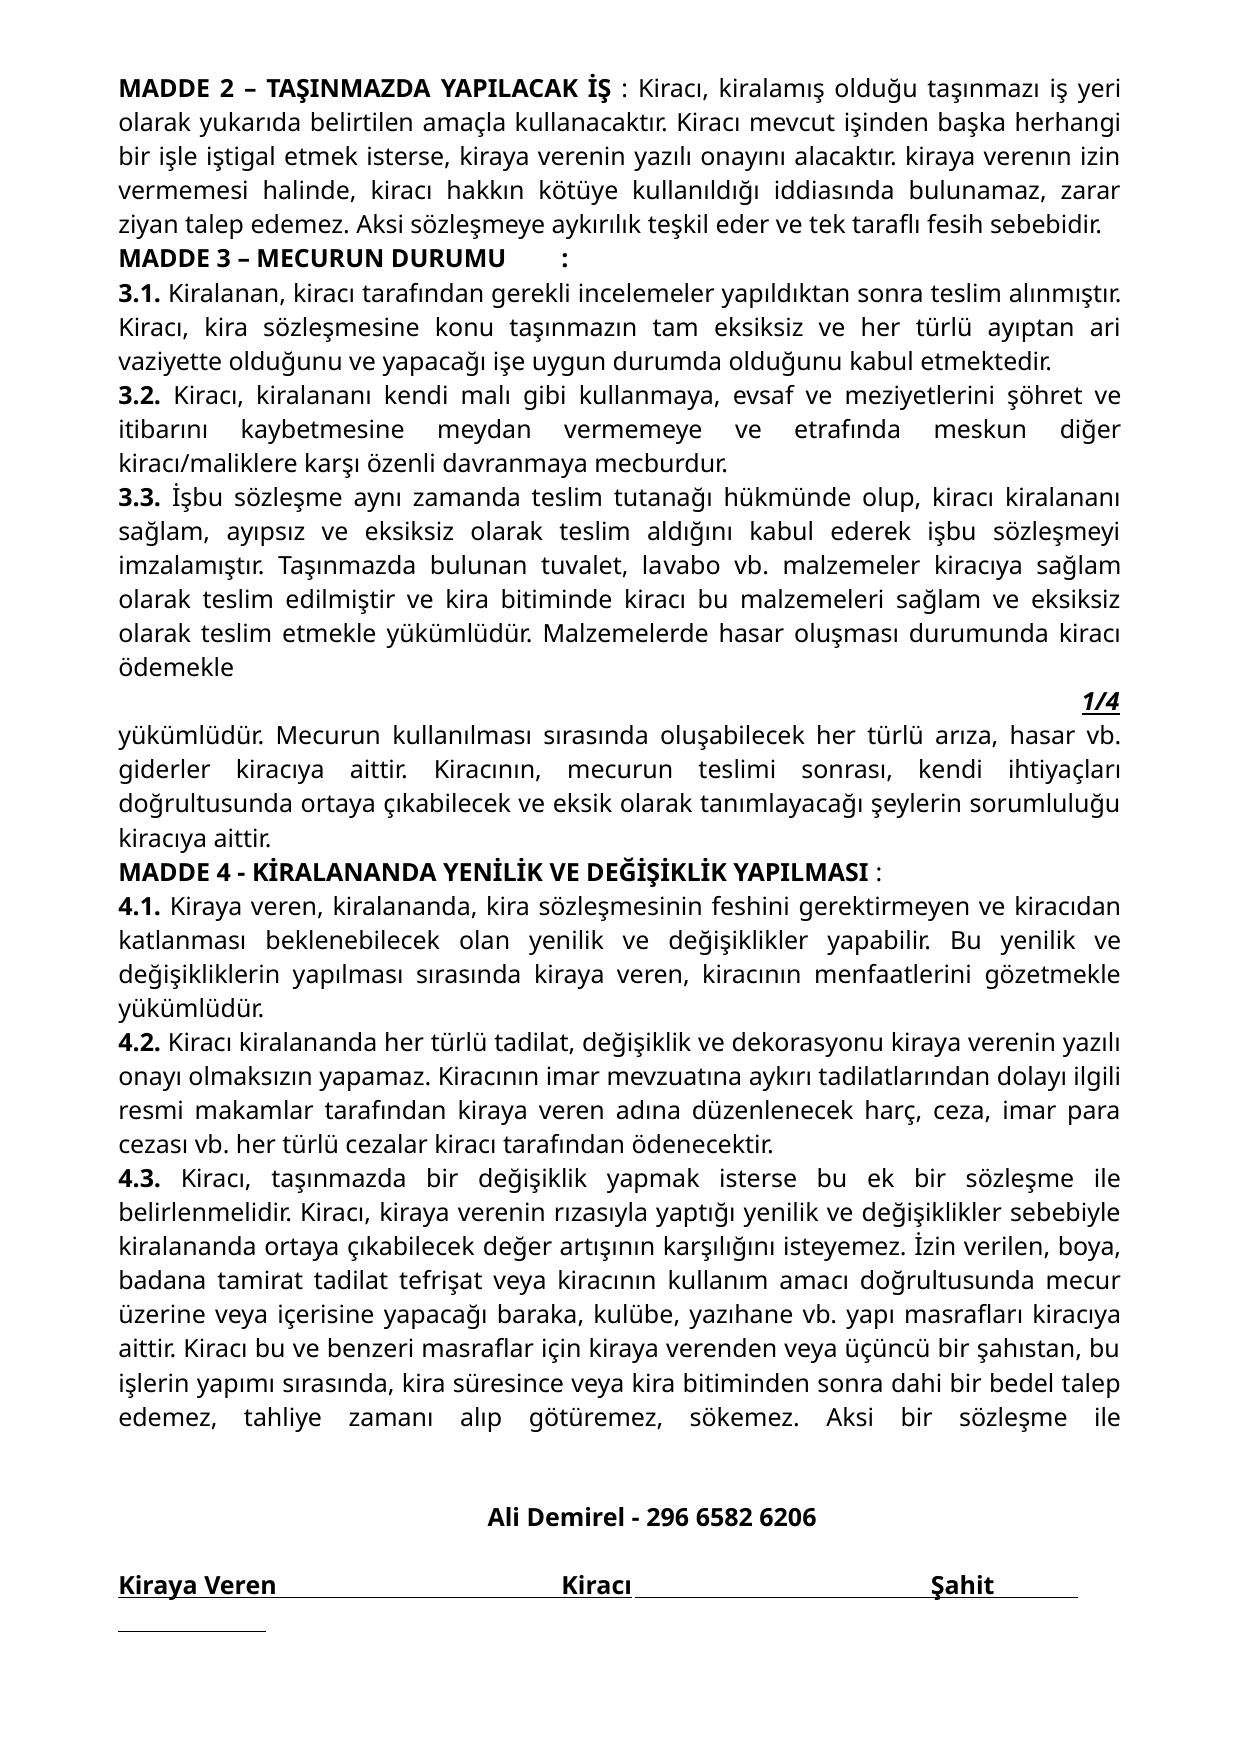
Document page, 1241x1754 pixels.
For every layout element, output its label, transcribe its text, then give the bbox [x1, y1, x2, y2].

text 1/4 [118, 684, 1122, 718]
text MADDE 2 – TAŞINMAZDA YAPILACAK İŞ : Kiracı, kiralamış olduğu taşınmazı iş yeri olarak yukarıda belirtilen amaçla kullanacaktır. Kiracı mevcut işinden başka herhangi bir işle iştigal etmek isterse, kiraya verenin yazılı onayını alacaktır. kiraya verenın izin vermemesi halinde, kiracı hakkın kötüye kullanıldığı iddiasında bulunamaz, zarar ziyan talep edemez. Aksi sözleşmeye aykırılık teşkil eder ve tek taraflı fesih sebebidir. [118, 71, 1122, 241]
text 3.1. Kiralanan, kiracı tarafından gerekli incelemeler yapıldıktan sonra teslim alınmıştır. Kiracı, kira sözleşmesine konu taşınmazın tam eksiksiz ve her türlü ayıptan ari vaziyette olduğunu ve yapacağı işe uygun durumda olduğunu kabul etmektedir. [118, 275, 1122, 377]
text yükümlüdür. Mecurun kullanılması sırasında oluşabilecek her türlü arıza, hasar vb. giderler kiracıya aittir. Kiracının, mecurun teslimi sonrası, kendi ihtiyaçları doğrultusunda ortaya çıkabilecek ve eksik olarak tanımlayacağı şeylerin sorumluluğu kiracıya aittir. [118, 718, 1122, 854]
text 4.2. Kiracı kiralananda her türlü tadilat, değişiklik ve dekorasyonu kiraya verenin yazılı onayı olmaksızın yapamaz. Kiracının imar mevzuatına aykırı tadilatlarından dolayı ilgili resmi makamlar tarafından kiraya veren adına düzenlenecek harç, ceza, imar para cezası vb. her türlü cezalar kiracı tarafından ödenecektir. [118, 1024, 1122, 1161]
text 3.3. İşbu sözleşme aynı zamanda teslim tutanağı hükmünde olup, kiracı kiralananı sağlam, ayıpsız ve eksiksiz olarak teslim aldığını kabul ederek işbu sözleşmeyi imzalamıştır. Taşınmazda bulunan tuvalet, lavabo vb. malzemeler kiracıya sağlam olarak teslim edilmiştir ve kira bitiminde kiracı bu malzemeleri sağlam ve eksiksiz olarak teslim etmekle yükümlüdür. Malzemelerde hasar oluşması durumunda kiracı ödemekle [118, 479, 1122, 684]
text 4.1. Kiraya veren, kiralananda, kira sözleşmesinin feshini gerektirmeyen ve kiracıdan katlanması beklenebilecek olan yenilik ve değişiklikler yapabilir. Bu yenilik ve değişikliklerin yapılması sırasında kiraya veren, kiracının menfaatlerini gözetmekle yükümlüdür. [118, 888, 1122, 1024]
text MADDE 3 – MECURUN DURUMU : [118, 241, 1122, 275]
text 3.2. Kiracı, kiralananı kendi malı gibi kullanmaya, evsaf ve meziyetlerini şöhret ve itibarını kaybetmesine meydan vermemeye ve etrafında meskun diğer kiracı/maliklere karşı özenli davranmaya mecburdur. [118, 377, 1122, 479]
text MADDE 4 - KİRALANANDA YENİLİK VE DEĞİŞİKLİK YAPILMASI : [118, 854, 1122, 888]
text 4.3. Kiracı, taşınmazda bir değişiklik yapmak isterse bu ek bir sözleşme ile belirlenmelidir. Kiracı, kiraya verenin rızasıyla yaptığı yenilik ve değişiklikler sebebiyle kiralananda ortaya çıkabilecek değer artışının karşılığını isteyemez. İzin verilen, boya, badana tamirat tadilat tefrişat veya kiracının kullanım amacı doğrultusunda mecur üzerine veya içerisine yapacağı baraka, kulübe, yazıhane vb. yapı masrafları kiracıya aittir. Kiracı bu ve benzeri masraflar için kiraya verenden veya üçüncü bir şahıstan, bu işlerin yapımı sırasında, kira süresince veya kira bitiminden sonra dahi bir bedel talep edemez, tahliye zamanı alıp götüremez, sökemez. Aksi bir sözleşme ile [118, 1161, 1122, 1433]
